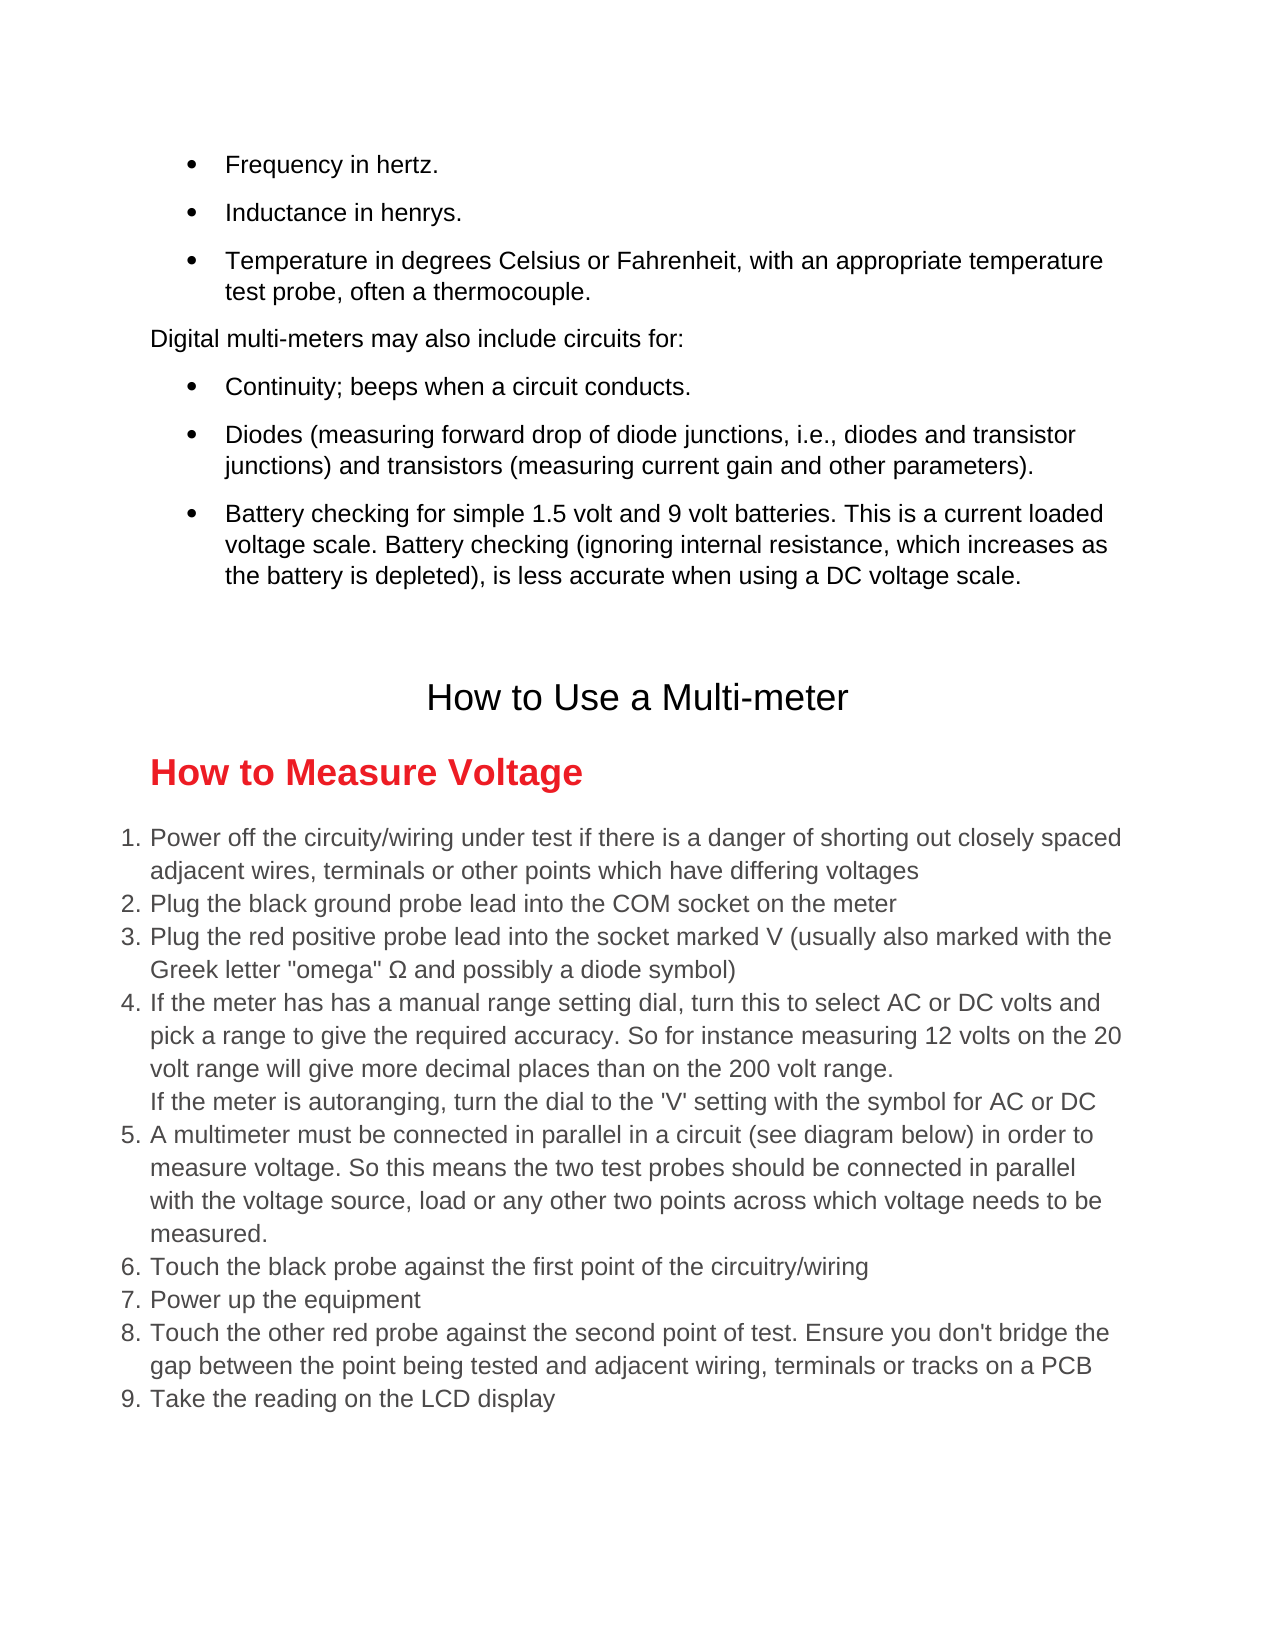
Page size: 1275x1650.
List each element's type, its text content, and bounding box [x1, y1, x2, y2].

list A multimeter must be connected in parallel in a circuit (see diagram below) in order to measure voltage. So this means the two test probes should be connected in parallel with the voltage source, load or any other two points across which voltage needs to be measured. [150, 1120, 1125, 1248]
text How to Use a Multi-meter [150, 675, 1125, 718]
list Continuity; beeps when a circuit conducts. [187, 372, 1125, 401]
list Take the reading on the LCD display [150, 1384, 1125, 1413]
text Digital multi-meters may also include circuits for: [150, 324, 1125, 353]
list Inductance in henrys. [187, 198, 1125, 227]
list Diodes (measuring forward drop of diode junctions, i.e., diodes and transistor junctions) and transistors (measuring current gain and other parameters). [187, 420, 1125, 480]
list Touch the black probe against the first point of the circuitry/wiring [150, 1252, 1125, 1281]
list Plug the black ground probe lead into the COM socket on the meter [150, 889, 1125, 918]
subtitle How to Measure Voltage [150, 751, 1125, 794]
list Temperature in degrees Celsius or Fahrenheit, with an appropriate temperature test probe, often a thermocouple. [187, 246, 1125, 306]
list Power up the equipment [150, 1285, 1125, 1314]
list Power off the circuity/wiring under test if there is a danger of shorting out closely spaced adjacent wires, terminals or other points which have differing voltages [150, 823, 1125, 885]
list Touch the other red probe against the second point of test. Ensure you don't bridge the gap between the point being tested and adjacent wiring, terminals or tracks on a PCB [150, 1318, 1125, 1380]
list Battery checking for simple 1.5 volt and 9 volt batteries. This is a current loaded voltage scale. Battery checking (ignoring internal resistance, which increases as the battery is depleted), is less accurate when using a DC voltage scale. [187, 499, 1125, 590]
list If the meter has has a manual range setting dial, turn this to select AC or DC volts and pick a range to give the required accuracy. So for instance measuring 12 volts on the 20 volt range will give more decimal places than on the 200 volt range. If the meter is autoranging, turn the dial to the 'V' setting with the symbol for AC or DC [150, 988, 1125, 1116]
list Plug the red positive probe lead into the socket marked V (usually also marked with the Greek letter "omega" Ω and possibly a diode symbol) [150, 922, 1125, 984]
list Frequency in hertz. [187, 150, 1125, 179]
